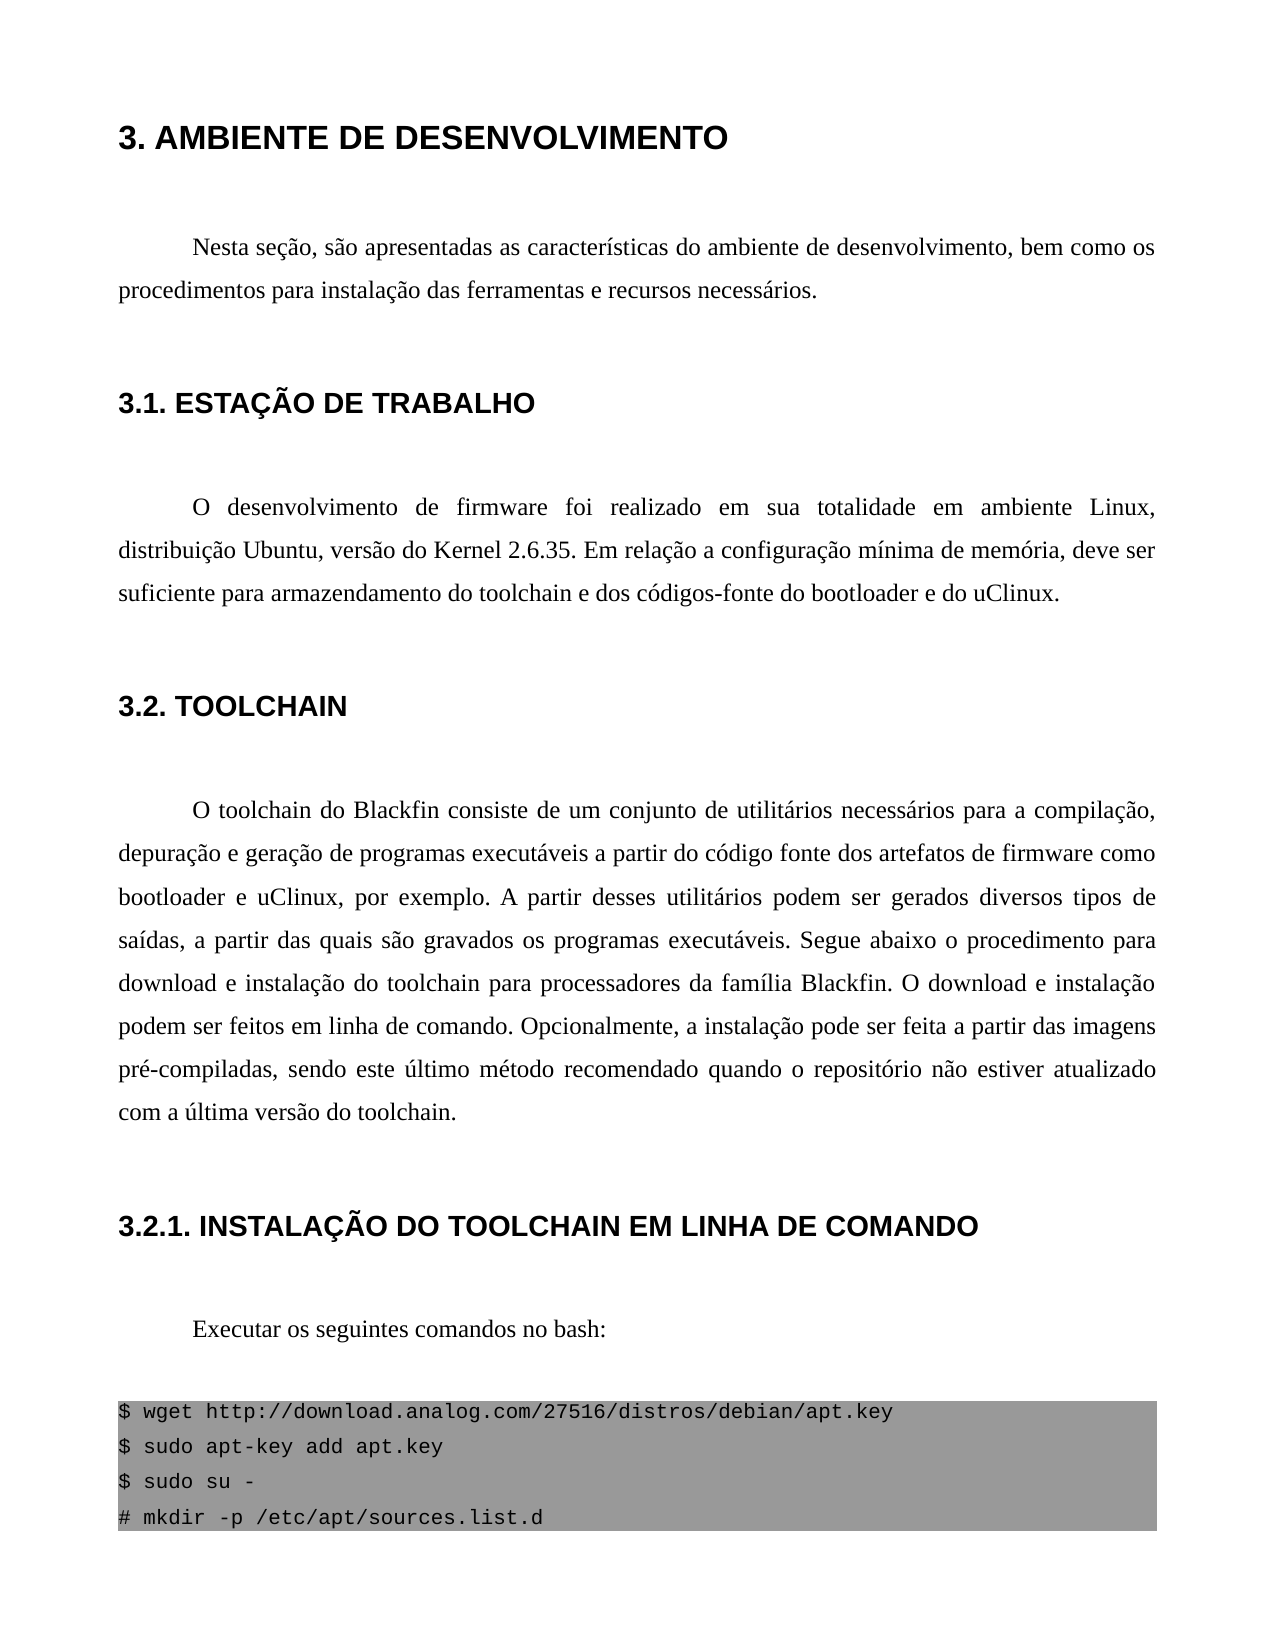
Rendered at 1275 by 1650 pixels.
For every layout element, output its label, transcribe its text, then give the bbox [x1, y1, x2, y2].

text Executar os seguintes comandos no bash: [118, 1314, 1157, 1343]
subtitle 3.2. TOOLCHAIN [118, 689, 1157, 723]
text O toolchain do Blackfin consiste de um conjunto de utilitários necessários para a compilação, depuração e geração de programas executáveis a partir do código fonte dos artefatos de firmware como bootloader e uClinux, por exemplo. A partir desses utilitários podem ser gerados diversos tipos de saídas, a partir das quais são gravados os programas executáveis. Segue abaixo o procedimento para download e instalação do toolchain para processadores da família Blackfin. O download e instalação podem ser feitos em linha de comando. Opcionalmente, a instalação pode ser feita a partir das imagens pré-compiladas, sendo este último método recomendado quando o repositório não estiver atualizado com a última versão do toolchain. [118, 795, 1157, 1126]
subtitle 3. AMBIENTE DE DESENVOLVIMENTO [118, 118, 1157, 157]
subtitle 3.1. ESTAÇÃO DE TRABALHO [118, 386, 1157, 419]
text $ sudo su - [118, 1472, 1157, 1495]
text $ sudo apt-key add apt.key [118, 1436, 1157, 1460]
subtitle 3.2.1. INSTALAÇÃO DO TOOLCHAIN EM LINHA DE COMANDO [118, 1208, 1157, 1242]
text Nesta seção, são apresentadas as características do ambiente de desenvolvimento, bem como os procedimentos para instalação das ferramentas e recursos necessários. [118, 232, 1157, 303]
text # mkdir -p /etc/apt/sources.list.d [118, 1507, 1157, 1531]
text $ wget http://download.analog.com/27516/distros/debian/apt.key [118, 1401, 1157, 1424]
text O desenvolvimento de firmware foi realizado em sua totalidade em ambiente Linux, distribuição Ubuntu, versão do Kernel 2.6.35. Em relação a configuração mínima de memória, deve ser suficiente para armazendamento do toolchain e dos códigos-fonte do bootloader e do uClinux. [118, 492, 1157, 607]
